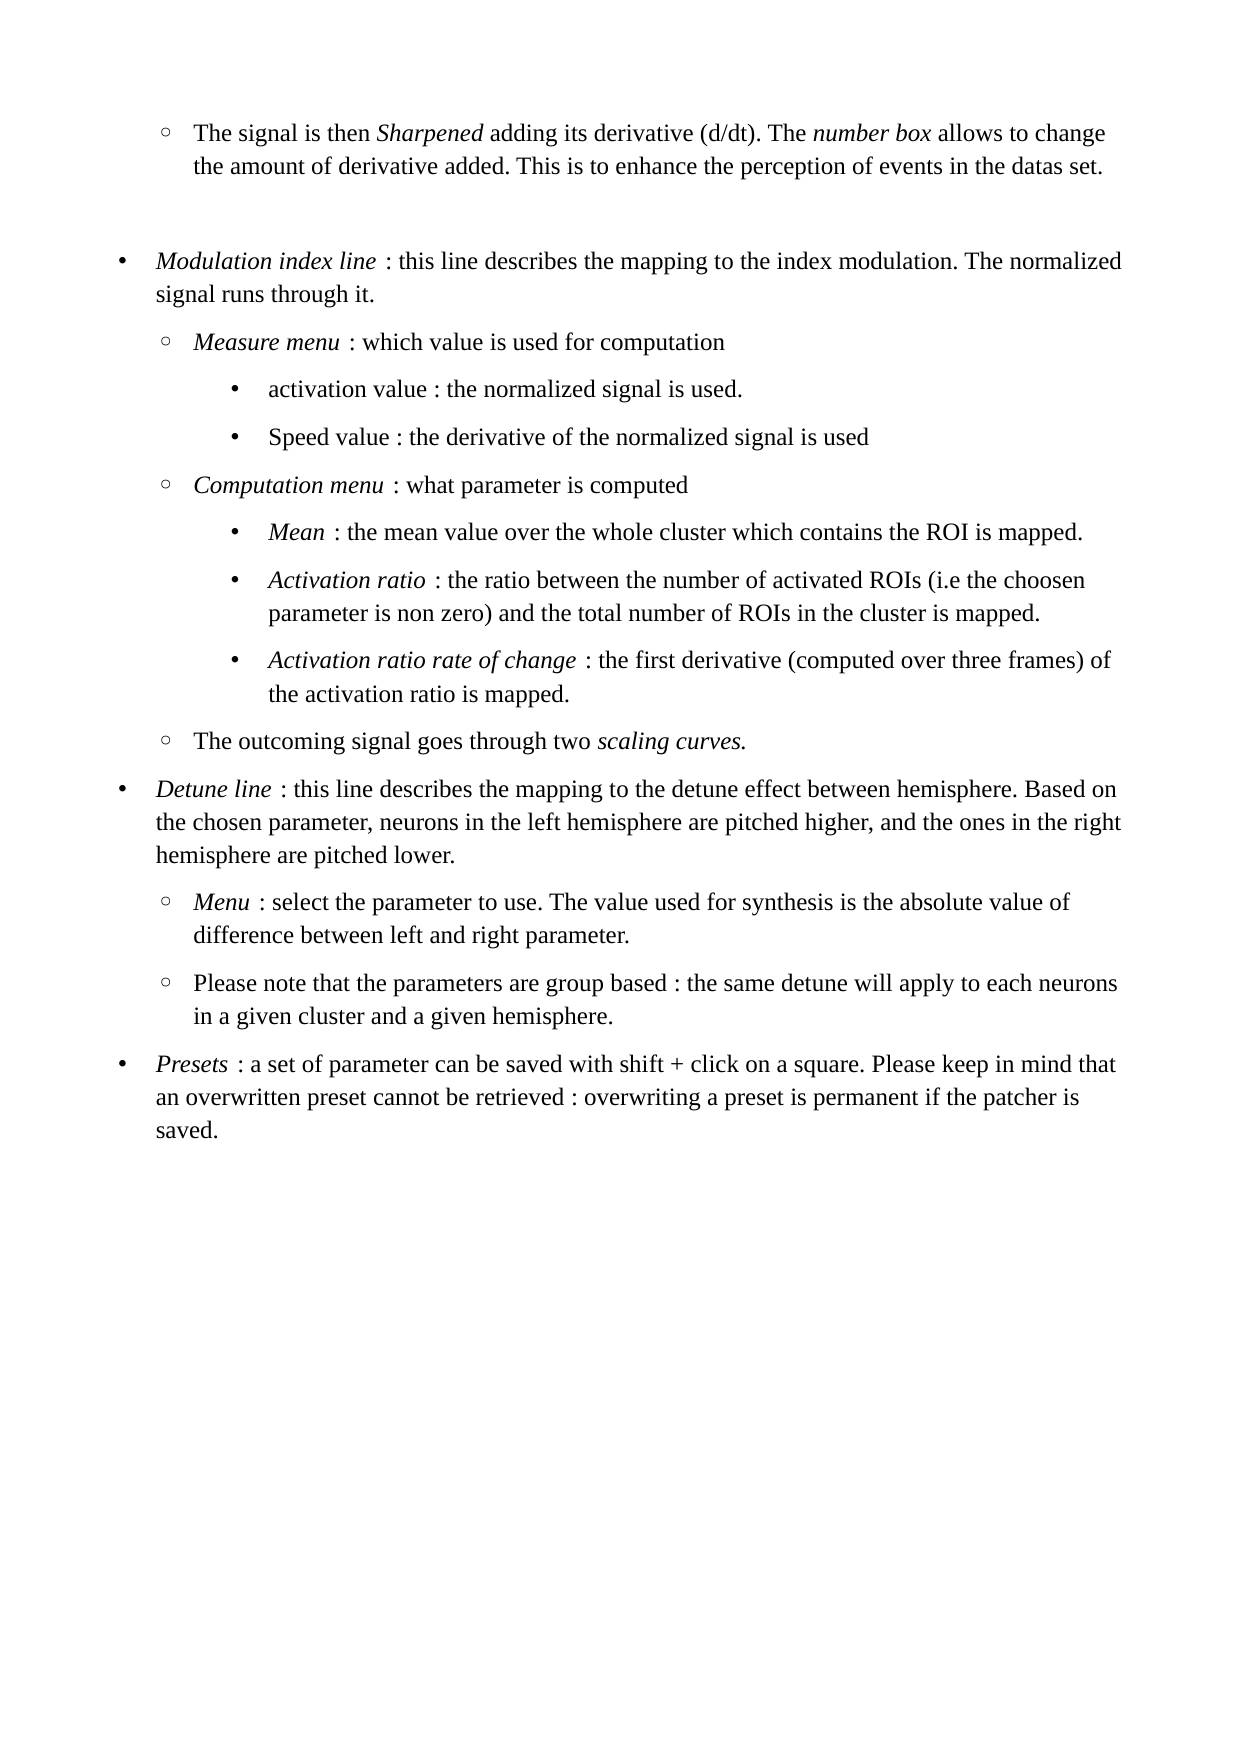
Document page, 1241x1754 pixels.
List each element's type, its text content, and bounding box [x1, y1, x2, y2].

list Computation menu : what parameter is computed [156, 470, 1122, 498]
list Detune line : this line describes the mapping to the detune effect between hemisphere. Based on the chosen parameter, neurons in the left hemisphere are pitched higher, and the ones in the right hemisphere are pitched lower. [118, 774, 1122, 869]
list The signal is then Sharpened adding its derivative (d/dt). The number box allows to change the amount of derivative added. This is to enhance the perception of events in the datas set. [156, 118, 1122, 180]
list Measure menu : which value is used for computation [156, 327, 1122, 356]
list Speed value : the derivative of the normalized signal is used [231, 422, 1122, 451]
list Menu : select the parameter to use. The value used for synthesis is the absolute value of difference between left and right parameter. [156, 887, 1122, 949]
list Modulation index line : this line describes the mapping to the index modulation. The normalized signal runs through it. [118, 246, 1122, 308]
list Activation ratio : the ratio between the number of activated ROIs (i.e the choosen parameter is non zero) and the total number of ROIs in the cluster is mapped. [231, 565, 1122, 627]
list Activation ratio rate of change : the first derivative (computed over three frames) of the activation ratio is mapped. [231, 646, 1122, 707]
list Presets : a set of parameter can be saved with shift + click on a square. Please keep in mind that an overwritten preset cannot be retrieved : overwriting a preset is permanent if the patcher is saved. [118, 1049, 1122, 1143]
list Mean : the mean value over the whole cluster which contains the ROI is mapped. [231, 517, 1122, 546]
list The outcoming signal goes through two scaling curves. [156, 726, 1122, 755]
list Please note that the parameters are group based : the same detune will apply to each neurons in a given cluster and a given hemisphere. [156, 968, 1122, 1030]
list activation value : the normalized signal is used. [231, 374, 1122, 403]
